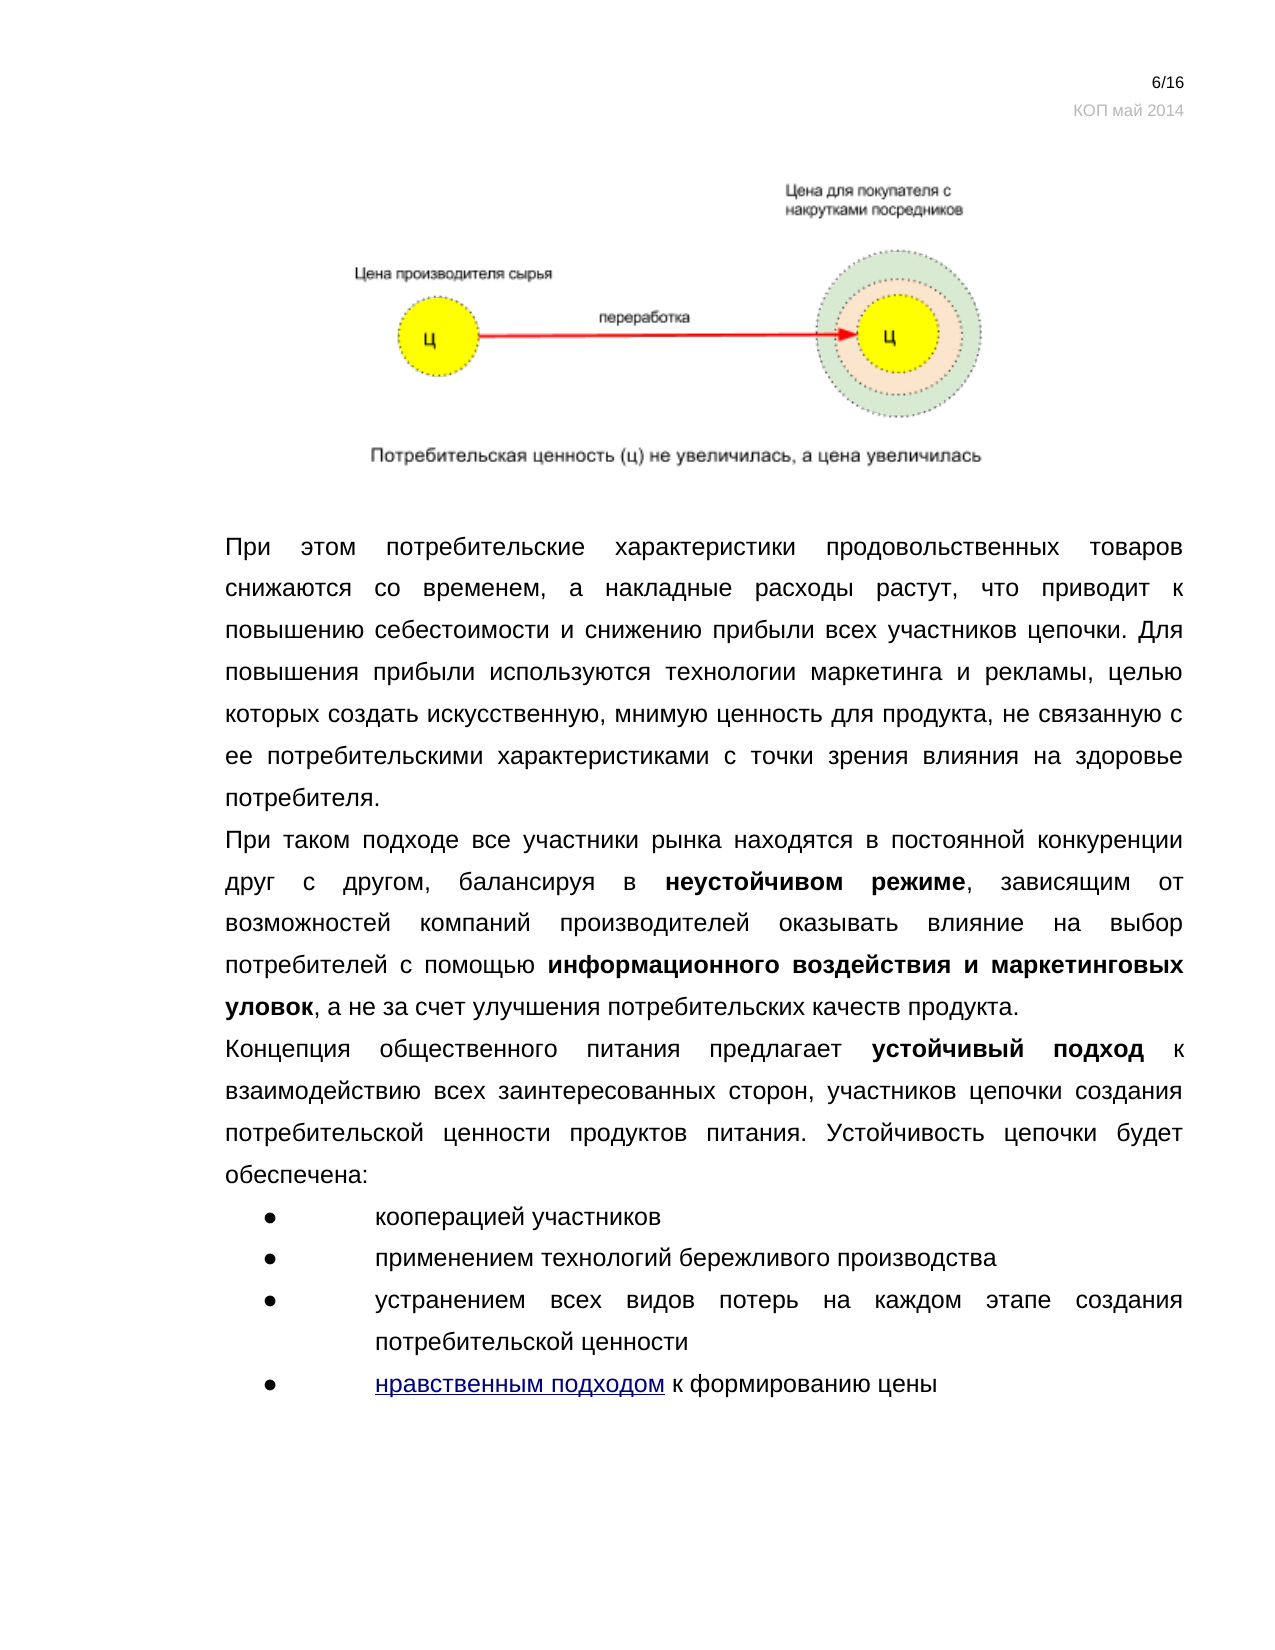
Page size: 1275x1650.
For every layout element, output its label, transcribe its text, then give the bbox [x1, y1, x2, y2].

text При таком подходе все участники рынка находятся в постоянной конкуренции друг с другом, балансируя в неустойчивом режиме, зависящим от возможностей компаний производителей оказывать влияние на выбор потребителей с помощью информационного воздействия и маркетинговых уловок, а не за счет улучшения потребительских качеств продукта. [225, 825, 1184, 1021]
list кооперацией участников [262, 1202, 1184, 1230]
list устранением всех видов потерь на каждом этапе создания потребительской ценности [262, 1286, 1184, 1356]
text Концепция общественного питания предлагает устойчивый подход к взаимодействию всех заинтересованных сторон, участников цепочки создания потребительской ценности продуктов питания. Устойчивость цепочки будет обеспечена: [225, 1035, 1184, 1188]
list нравственным подходом к формированию цены [262, 1370, 1184, 1398]
picture [342, 168, 1068, 500]
list применением технологий бережливого производства [262, 1244, 1184, 1272]
text При этом потребительские характеристики продовольственных товаров снижаются со временем, а накладные расходы растут, что приводит к повышению себестоимости и снижению прибыли всех участников цепочки. Для повышения прибыли используются технологии маркетинга и рекламы, целью которых создать искусственную, мнимую ценность для продукта, не связанную с ее потребительскими характеристиками с точки зрения влияния на здоровье потребителя. [225, 532, 1184, 811]
